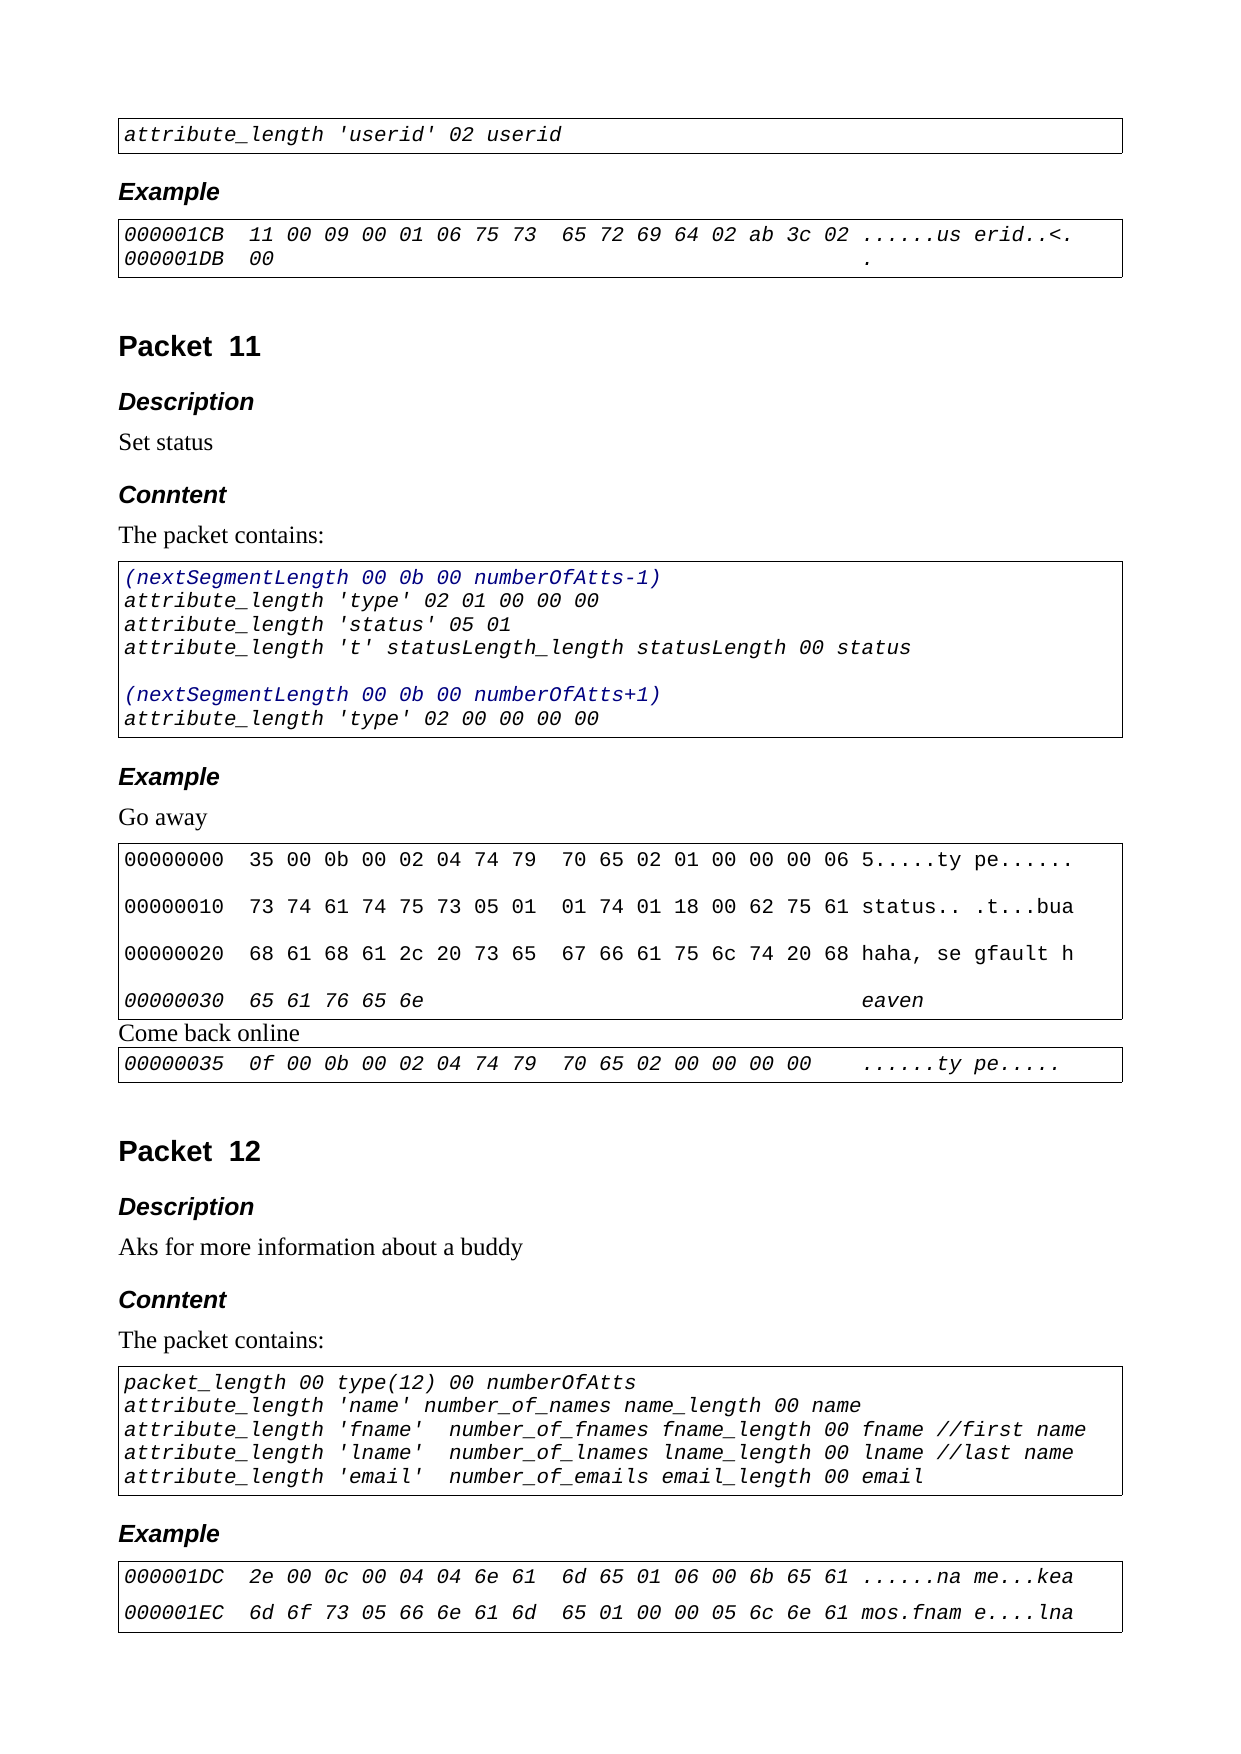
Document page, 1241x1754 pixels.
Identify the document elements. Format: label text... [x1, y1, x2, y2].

table_header 00000000 35 00 0b 00 02 04 74 79 70 65 02 01 00 00 00 06 5.....ty pe...... 00000010 73 74 61 74 75 73 05 01 01 74 01 18 00 62 75 61 status.. .t...bua 00000020 68 61 68 61 2c 20 73 65 67 66 61 75 6c 74 20 68 haha, se gfault h 00000030 65 61 76 65 6e eaven [119, 844, 1122, 1019]
subtitle Conntent [118, 481, 1122, 508]
text Come back online [118, 1020, 1122, 1047]
table_header attribute_length 'userid' 02 userid [119, 119, 1122, 153]
table_header 000001DC 2e 00 0c 00 04 04 6e 61 6d 65 01 06 00 6b 65 61 ......na me...kea 000001EC 6d 6f 73 05 66 6e 61 6d 65 01 00 00 05 6c 6e 61 mos.fnam e....lna [119, 1562, 1122, 1632]
text The packet contains: [118, 1326, 1122, 1353]
text The packet contains: [118, 521, 1122, 548]
subtitle Description [118, 388, 1122, 415]
table_header (nextSegmentLength 00 0b 00 numberOfAtts-1) attribute_length 'type' 02 01 00 00 00 attribute_length 'status' 05 01 attribute_length 't' statusLength_length statusLength 00 status (nextSegmentLength 00 0b 00 numberOfAtts+1) attribute_length 'type' 02 00 00 00 00 [119, 562, 1122, 737]
table_header 00000035 0f 00 0b 00 02 04 74 79 70 65 02 00 00 00 00 ......ty pe..... [119, 1048, 1122, 1082]
table_header packet_length 00 type(12) 00 numberOfAtts attribute_length 'name' number_of_names name_length 00 name attribute_length 'fname' number_of_fnames fname_length 00 fname //first name attribute_length 'lname' number_of_lnames lname_length 00 lname //last name attribute_length 'email' number_of_emails email_length 00 email [119, 1367, 1122, 1495]
text Aks for more information about a buddy [118, 1233, 1122, 1261]
subtitle Conntent [118, 1286, 1122, 1313]
table_header 000001CB 11 00 09 00 01 06 75 73 65 72 69 64 02 ab 3c 02 ......us erid..<. 000001DB 00 . [119, 220, 1122, 277]
subtitle Description [118, 1193, 1122, 1220]
subtitle Packet 11 [118, 330, 1122, 363]
subtitle Example [118, 178, 1122, 206]
subtitle Example [118, 762, 1122, 790]
subtitle Packet 12 [118, 1135, 1122, 1168]
text Set status [118, 428, 1122, 456]
text Go away [118, 803, 1122, 830]
subtitle Example [118, 1520, 1122, 1548]
